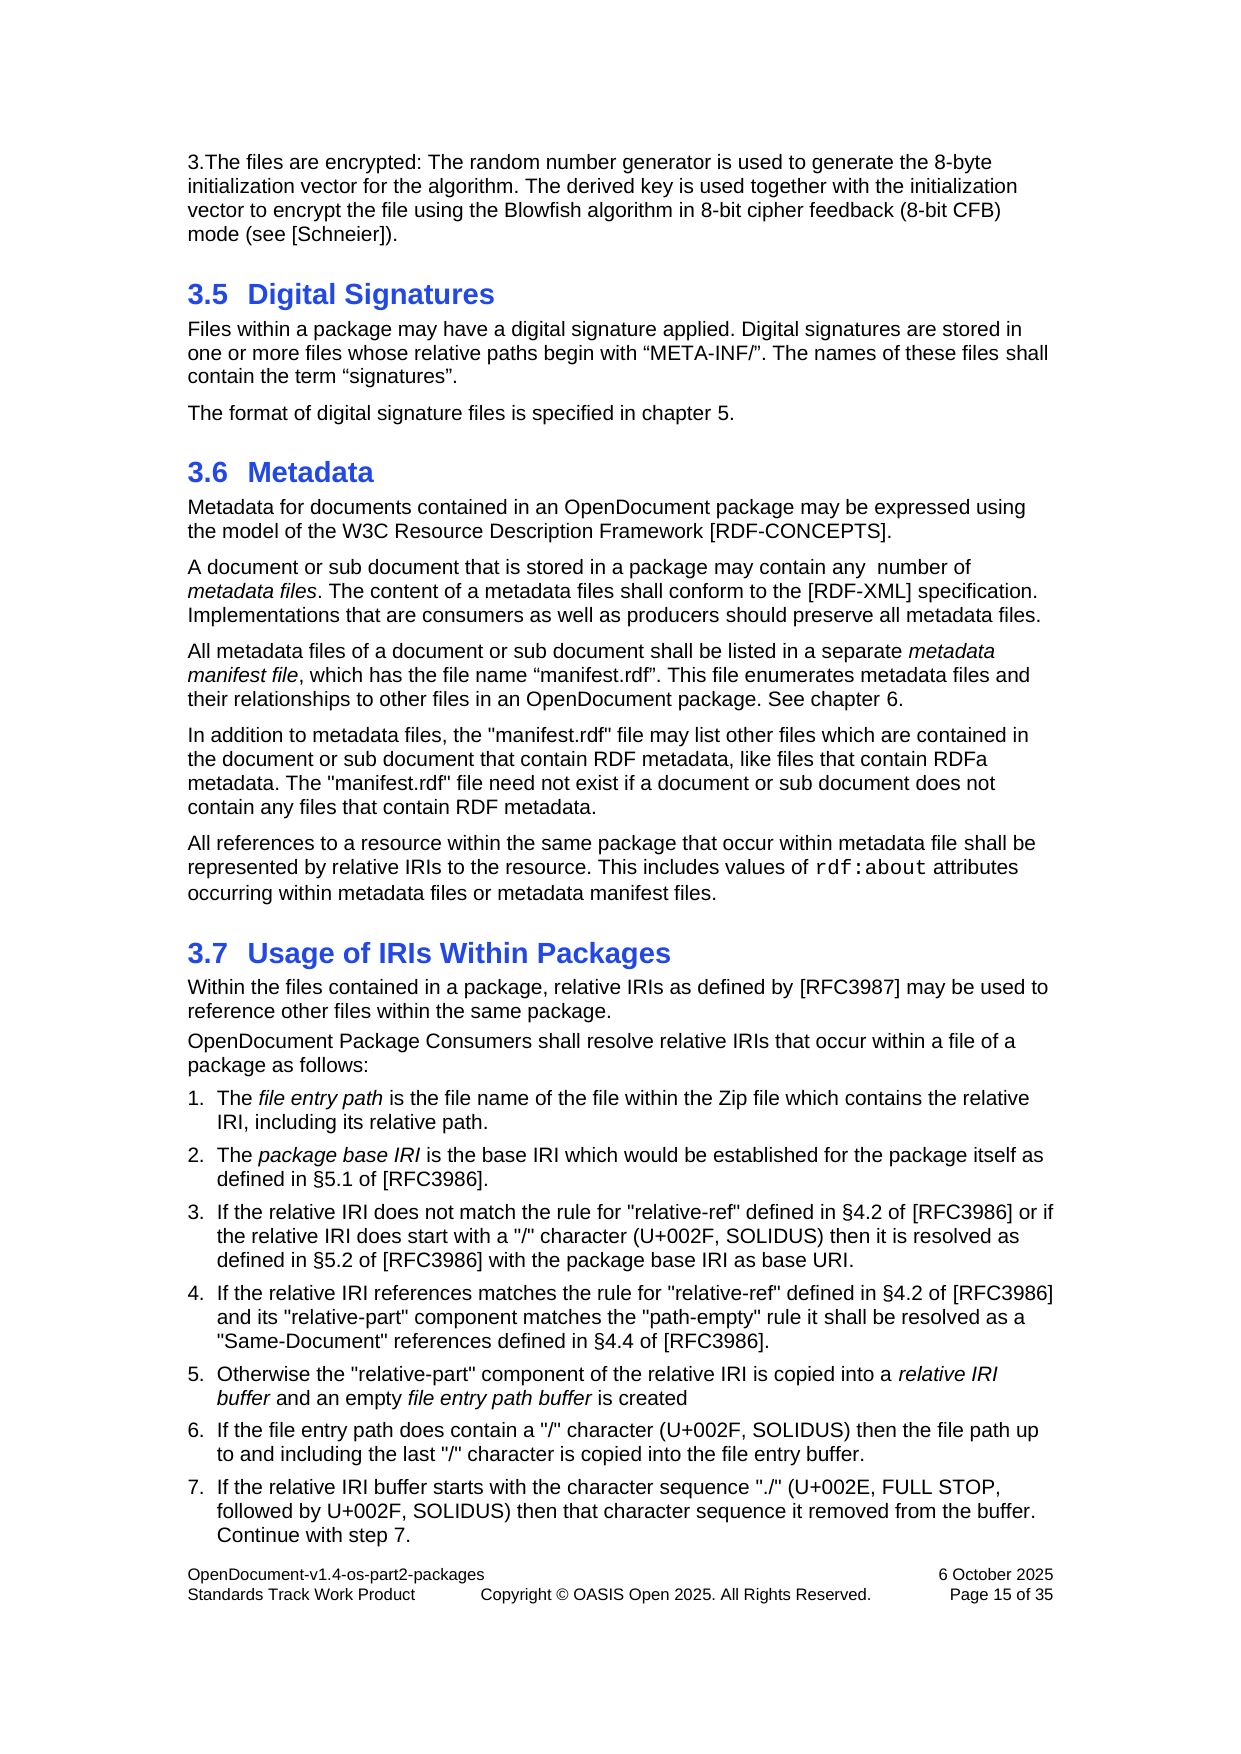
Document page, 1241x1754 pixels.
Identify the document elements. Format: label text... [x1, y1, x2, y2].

list If the relative IRI does not match the rule for "relative-ref" defined in §4.2 of [RFC3986] or if the relative IRI does start with a "/" character (U+002F, SOLIDUS) then it is resolved as defined in §5.2 of [RFC3986] with the package base IRI as base URI. [187, 1200, 1053, 1272]
subtitle Digital Signatures [187, 277, 1053, 310]
list The package base IRI is the base IRI which would be established for the package itself as defined in §5.1 of [RFC3986]. [187, 1143, 1053, 1191]
text A document or sub document that is stored in a package may contain any number of metadata files. The content of a metadata files shall conform to the [RDF-XML] specification. Implementations that are consumers as well as producers should preserve all metadata files. [187, 555, 1053, 627]
text OpenDocument Package Consumers shall resolve relative IRIs that occur within a file of a package as follows: [187, 1029, 1053, 1077]
list The file entry path is the file name of the file within the Zip file which contains the relative IRI, including its relative path. [187, 1086, 1053, 1134]
text Within the files contained in a package, relative IRIs as defined by [RFC3987] may be used to reference other files within the same package. [187, 975, 1053, 1023]
list The files are encrypted: The random number generator is used to generate the 8-byte initialization vector for the algorithm. The derived key is used together with the initialization vector to encrypt the file using the Blowfish algorithm in 8-bit cipher feedback (8-bit CFB) mode (see [Schneier]). [187, 150, 1053, 246]
list If the file entry path does contain a "/" character (U+002F, SOLIDUS) then the file path up to and including the last "/" character is copied into the file entry buffer. [187, 1418, 1053, 1466]
text In addition to metadata files, the "manifest.rdf" file may list other files which are contained in the document or sub document that contain RDF metadata, like files that contain RDFa metadata. The "manifest.rdf" file need not exist if a document or sub document does not contain any files that contain RDF metadata. [187, 723, 1053, 819]
list If the relative IRI references matches the rule for "relative-ref" defined in §4.2 of [RFC3986] and its "relative-part" component matches the "path-empty" rule it shall be resolved as a "Same-Document" references defined in §4.4 of [RFC3986]. [187, 1281, 1053, 1352]
text The format of digital signature files is specified in chapter 5. [187, 400, 1053, 424]
list If the relative IRI buffer starts with the character sequence "./" (U+002E, FULL STOP, followed by U+002F, SOLIDUS) then that character sequence it removed from the buffer. Continue with step 7. [187, 1475, 1053, 1547]
text All metadata files of a document or sub document shall be listed in a separate metadata manifest file, which has the file name “manifest.rdf”. This file enumerates metadata files and their relationships to other files in an OpenDocument package. See chapter 6. [187, 639, 1053, 711]
list Otherwise the "relative-part" component of the relative IRI is copied into a relative IRI buffer and an empty file entry path buffer is created [187, 1361, 1053, 1409]
subtitle Metadata [187, 455, 1053, 489]
text Files within a package may have a digital signature applied. Digital signatures are stored in one or more files whose relative paths begin with “META-INF/”. The names of these files shall contain the term “signatures”. [187, 316, 1053, 388]
subtitle Usage of IRIs Within Packages [187, 936, 1053, 969]
text Metadata for documents contained in an OpenDocument package may be expressed using the model of the W3C Resource Description Framework [RDF-CONCEPTS]. [187, 495, 1053, 543]
text All references to a resource within the same package that occur within metadata file shall be represented by relative IRIs to the resource. This includes values of rdf:about attributes occurring within metadata files or metadata manifest files. [187, 831, 1053, 904]
